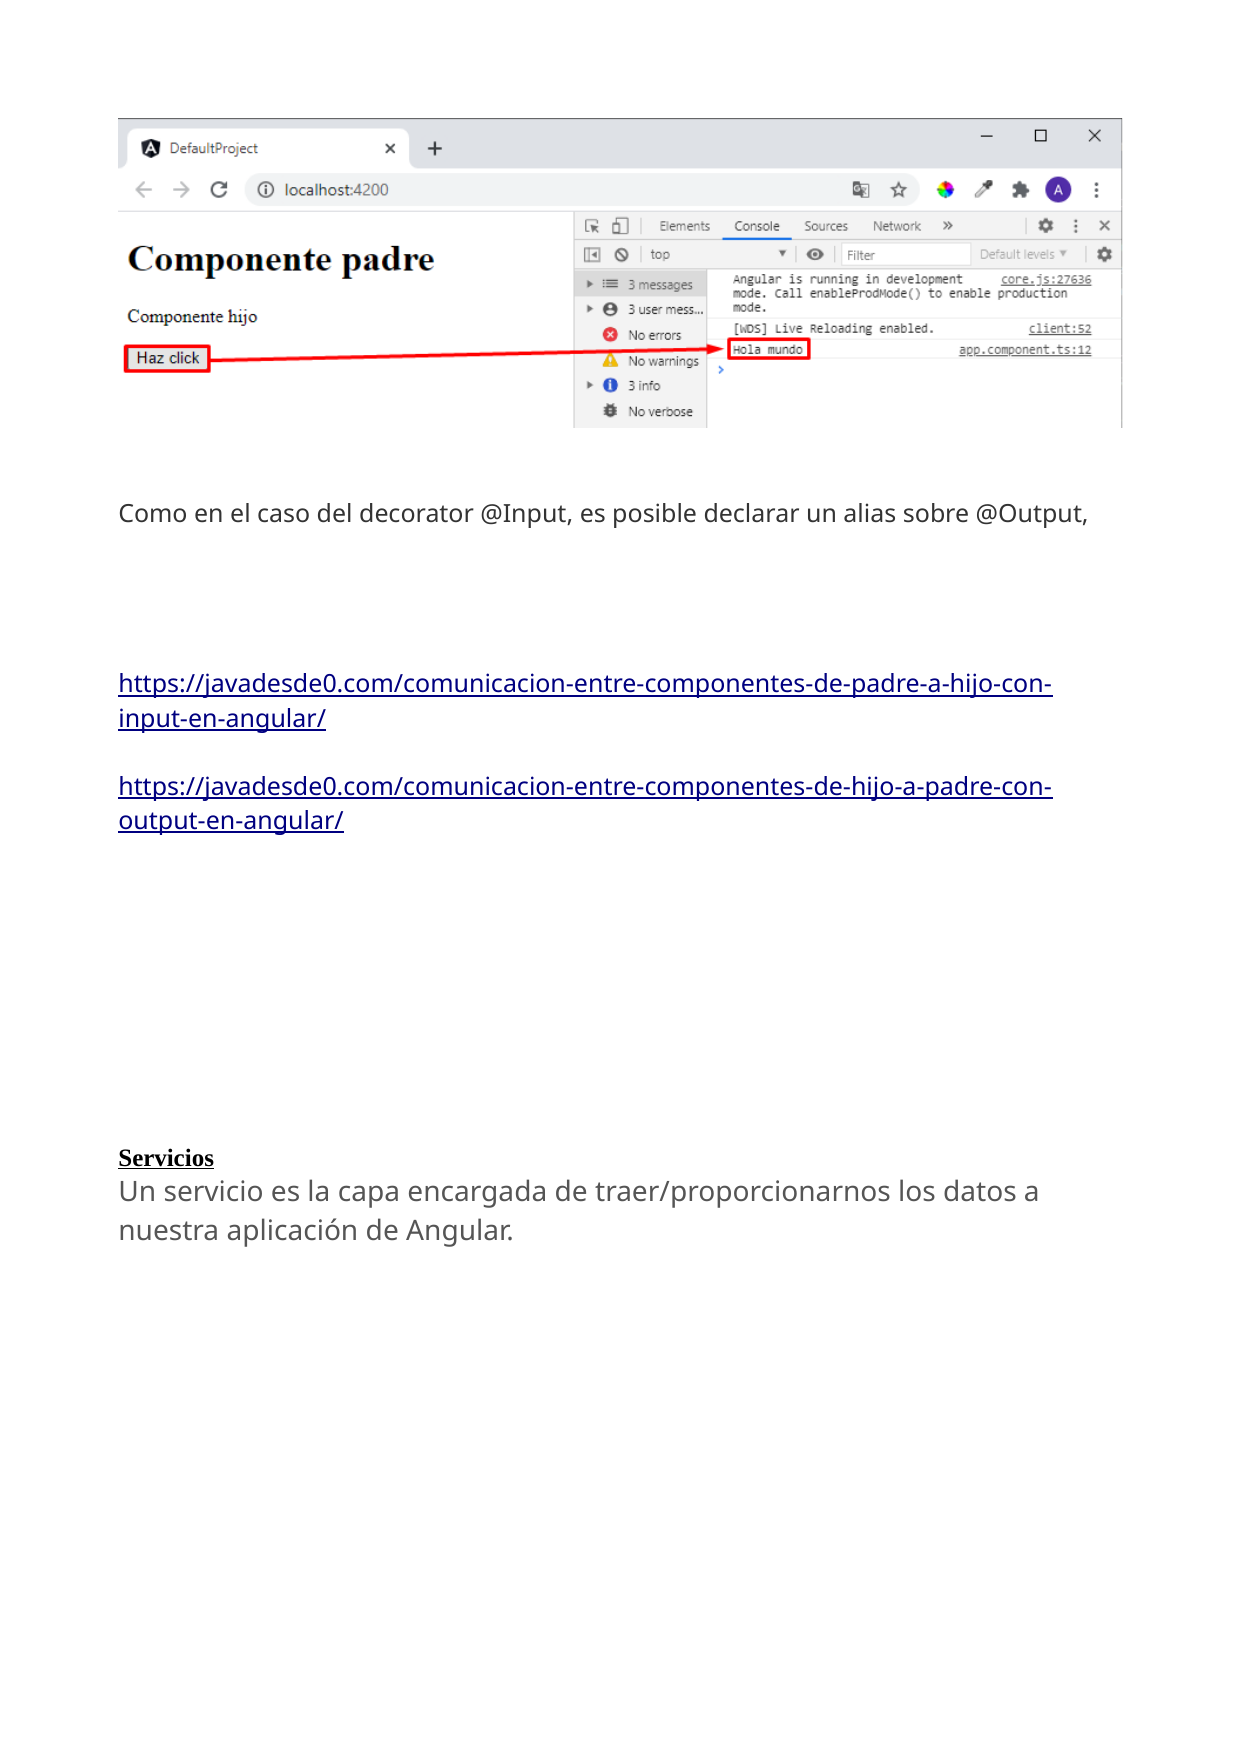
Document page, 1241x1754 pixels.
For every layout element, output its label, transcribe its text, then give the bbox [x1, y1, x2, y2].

picture [118, 118, 1123, 428]
text Como en el caso del decorator @Input, es posible declarar un alias sobre @Output, [118, 496, 1122, 530]
text Servicios [118, 1143, 1122, 1172]
text https://javadesde0.com/comunicacion-entre-componentes-de-hijo-a-padre-con-output-en-angular/ [118, 768, 1122, 836]
text Un servicio es la capa encargada de traer/proporcionarnos los datos a nuestra aplicación de Angular. [118, 1172, 1122, 1248]
text https://javadesde0.com/comunicacion-entre-componentes-de-padre-a-hijo-con-input-en-angular/ [118, 666, 1122, 734]
